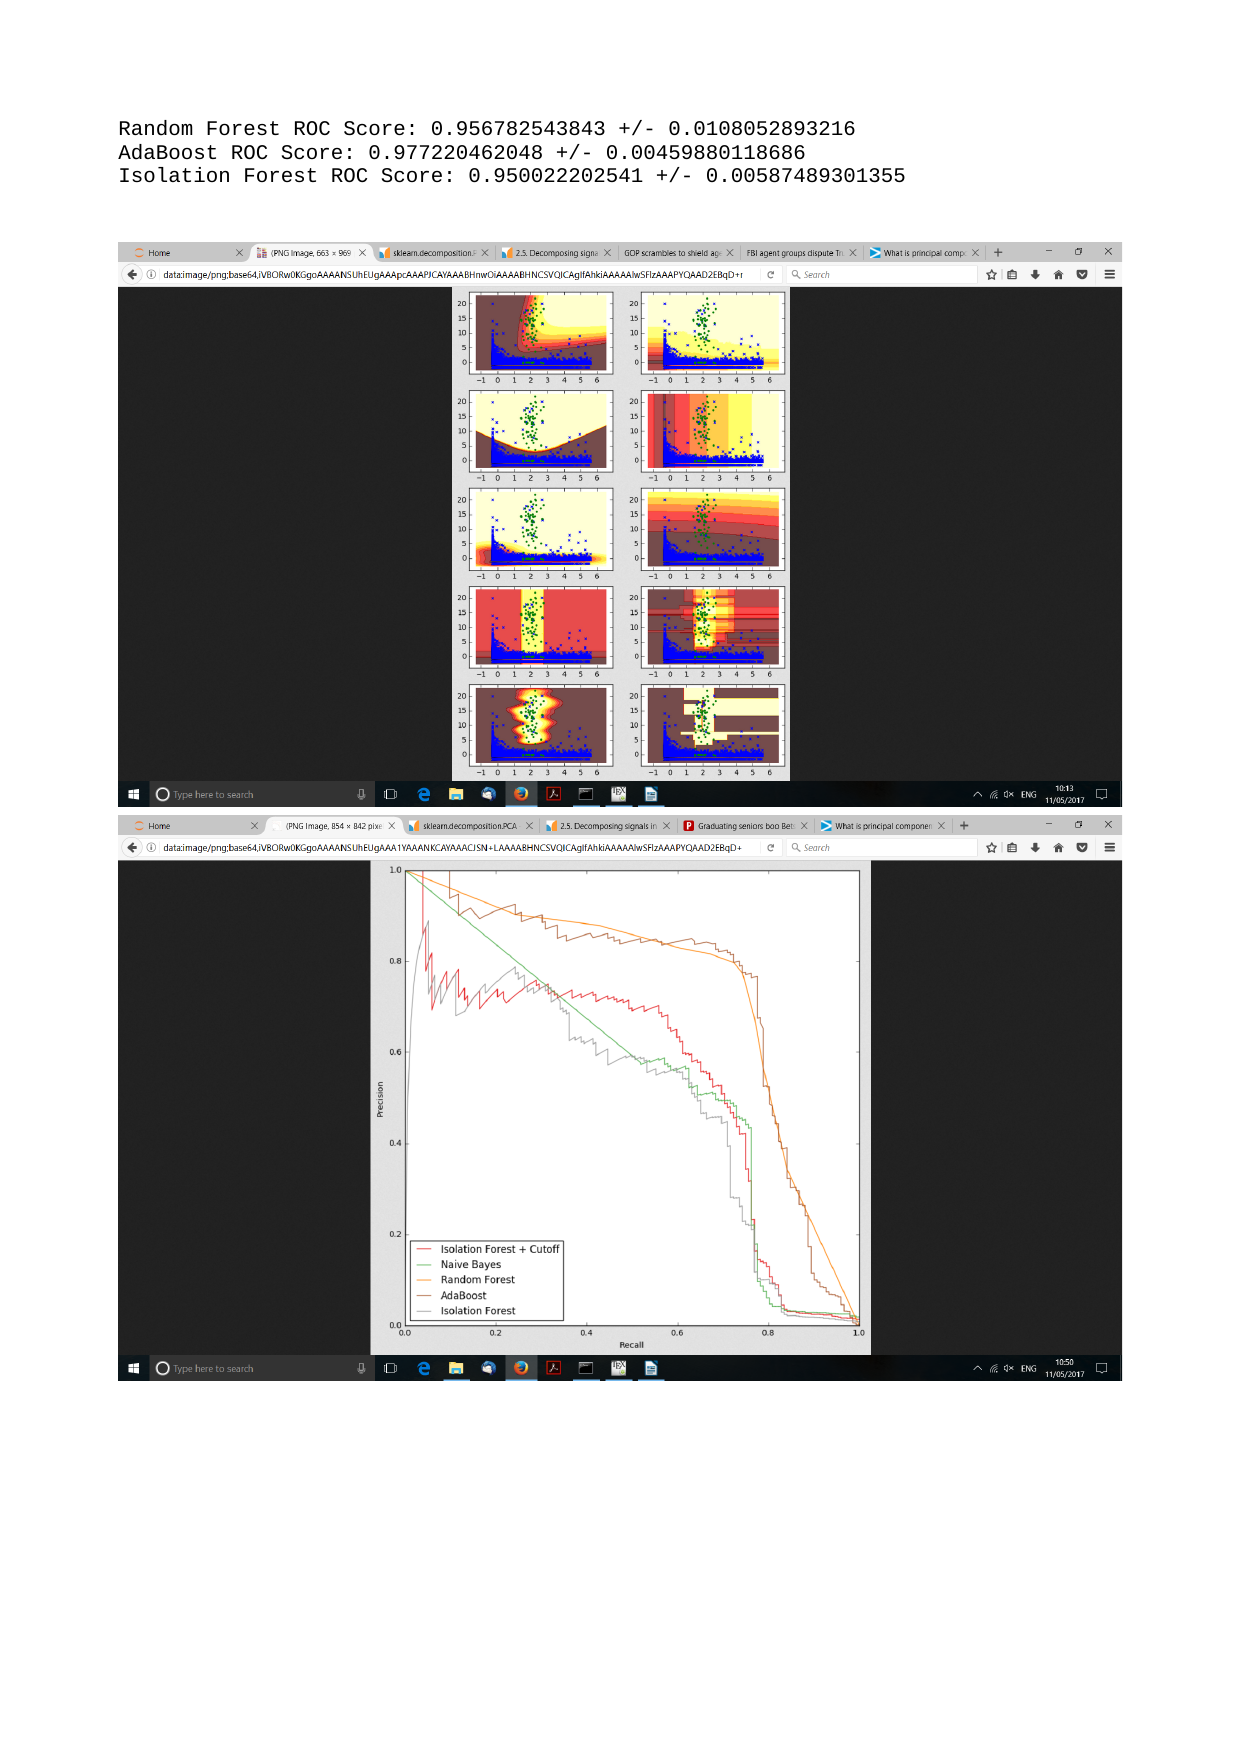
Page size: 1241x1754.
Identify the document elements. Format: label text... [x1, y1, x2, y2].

text AdaBoost ROC Score: 0.977220462048 +/- 0.00459880118686 [118, 142, 1122, 165]
text Isolation Forest ROC Score: 0.950022202541 +/- 0.00587489301355 [118, 165, 1122, 189]
text Random Forest ROC Score: 0.956782543843 +/- 0.0108052893216 [118, 118, 1122, 142]
picture [118, 242, 1123, 807]
picture [118, 815, 1123, 1381]
